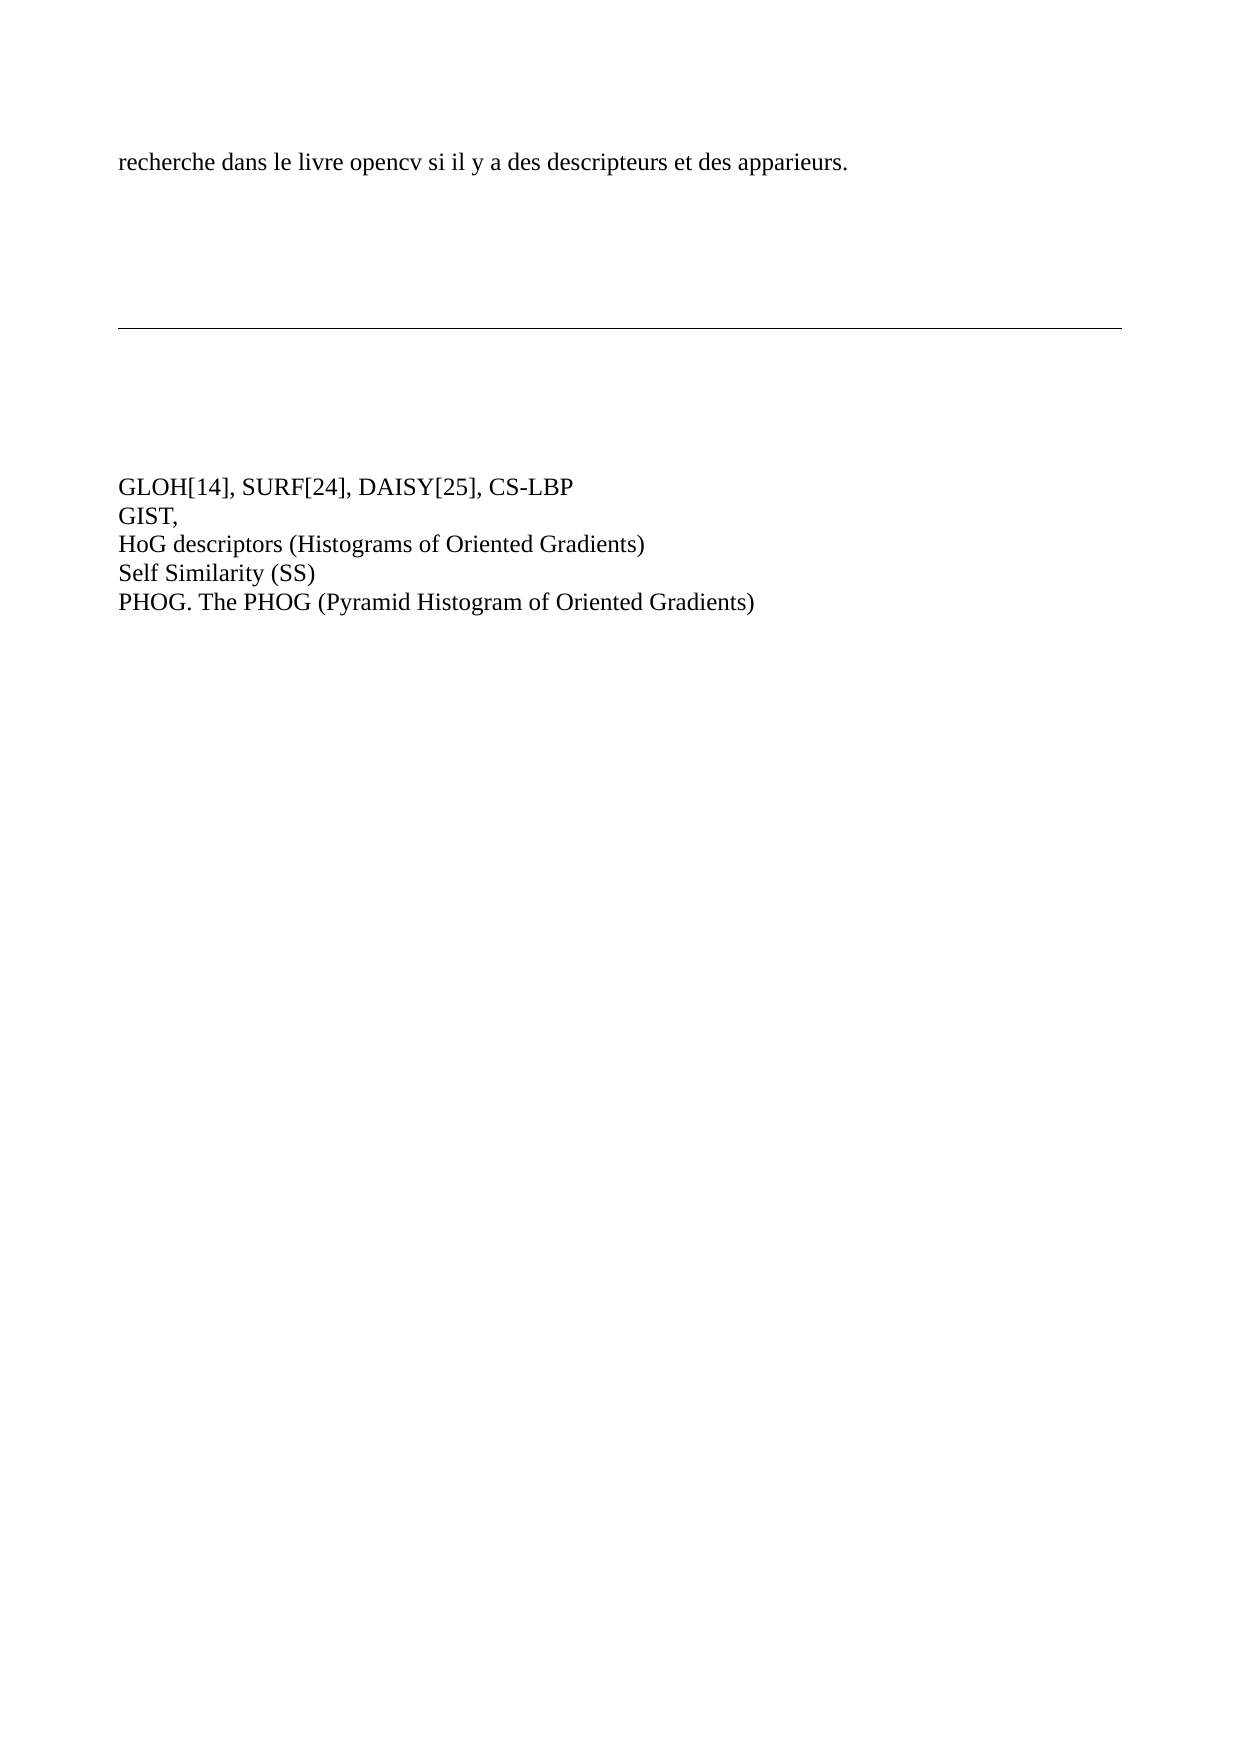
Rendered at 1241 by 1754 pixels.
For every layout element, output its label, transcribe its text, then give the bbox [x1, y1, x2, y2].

text GLOH[14], SURF[24], DAISY[25], CS-LBP [118, 472, 1122, 501]
text HoG descriptors (Histograms of Oriented Gradients) [118, 529, 1122, 558]
text PHOG. The PHOG (Pyramid Histogram of Oriented Gradients) [118, 587, 1122, 616]
text Self Similarity (SS) [118, 558, 1122, 587]
text GIST, [118, 501, 1122, 529]
text recherche dans le livre opencv si il y a des descripteurs et des apparieurs. [118, 147, 1122, 176]
